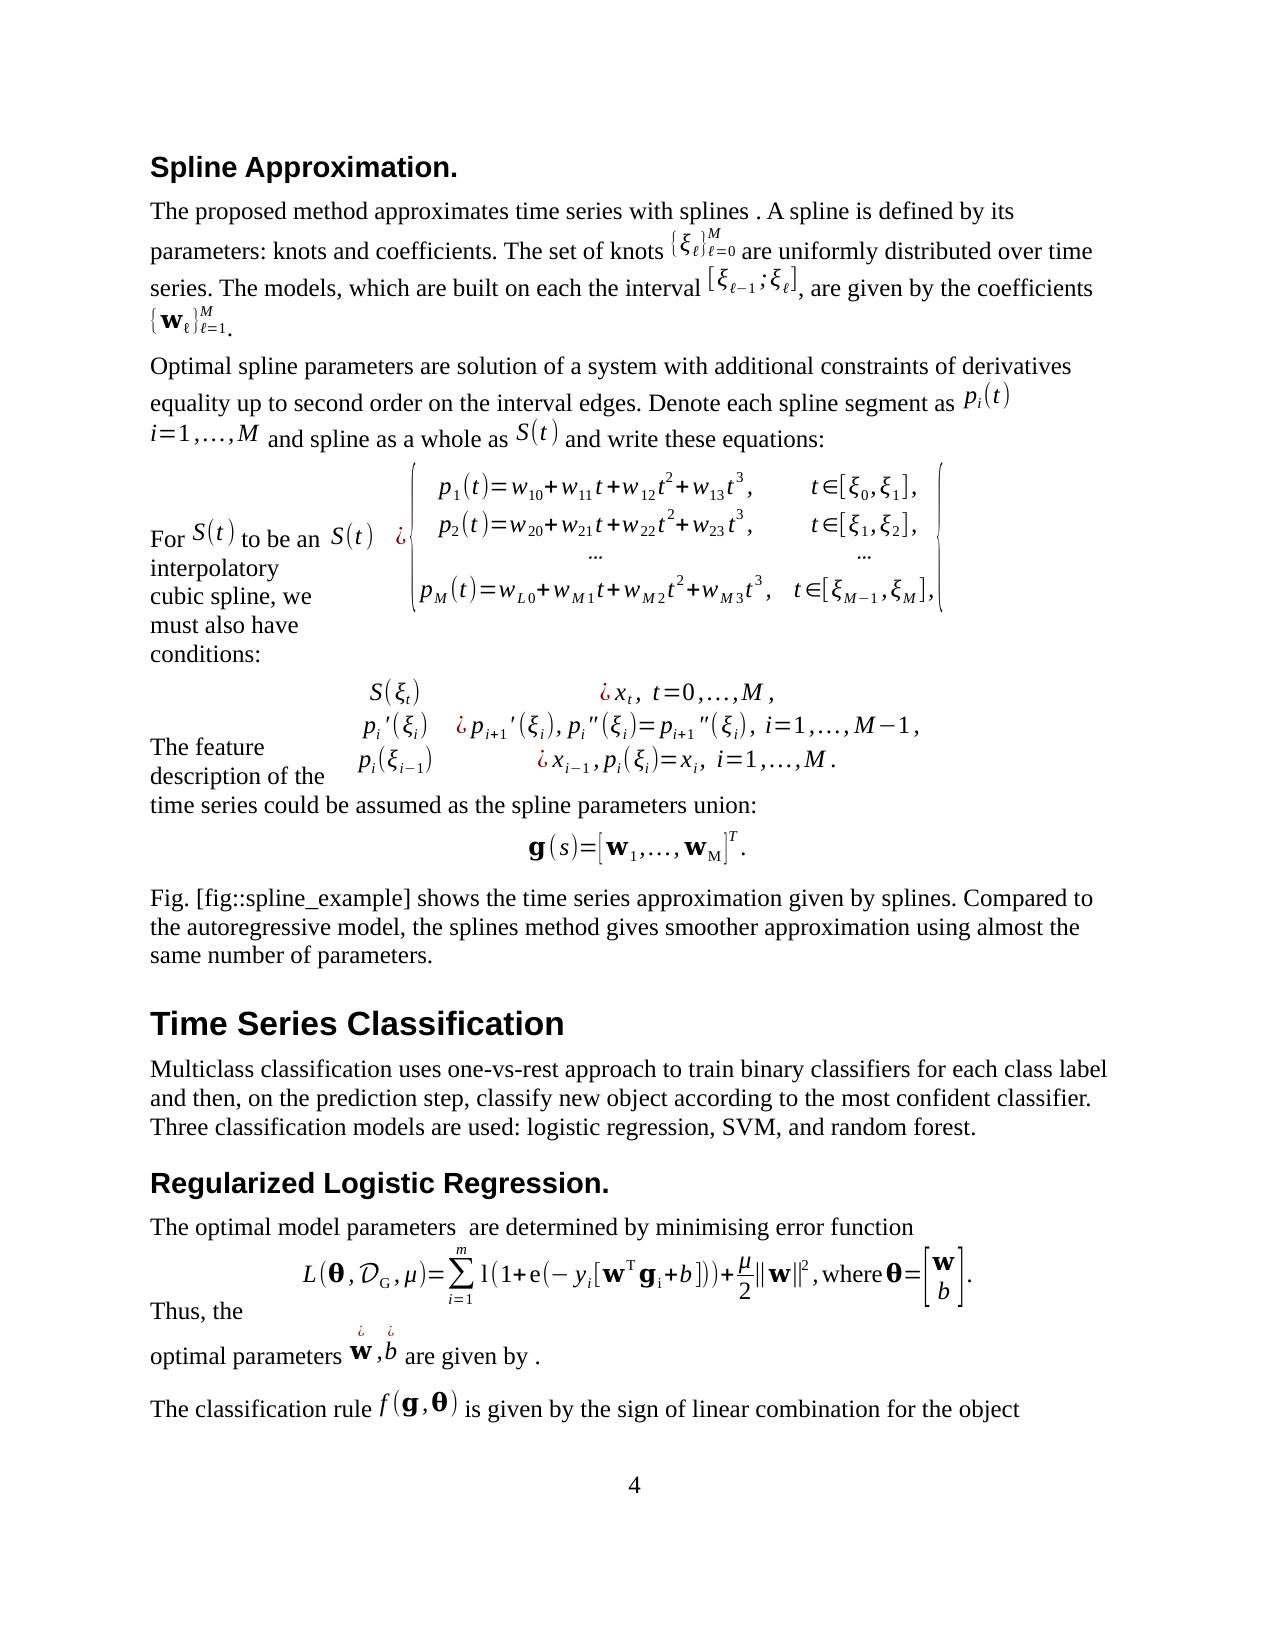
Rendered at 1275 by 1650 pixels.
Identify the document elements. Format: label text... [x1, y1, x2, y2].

text Optimal spline parameters are solution of a system with additional constraints of derivatives equality up to second order on the interval edges. Denote each spline segment as and spline as a whole as and write these equations: [150, 351, 1125, 453]
subtitle Spline Approximation. [150, 150, 1125, 183]
text For to be an interpolatory cubic spline, we must also have conditions: [150, 517, 1125, 668]
text The feature description of the time series could be assumed as the spline parameters union: [150, 732, 1125, 818]
text Multiclass classification uses one-vs-rest approach to train binary classifiers for each class label and then, on the prediction step, classify new object according to the most confident classifier. Three classification models are used: logistic regression, SVM, and random forest. [150, 1054, 1125, 1141]
text Thus, the optimal parameters are given by . [150, 1296, 1125, 1370]
text The classification rule is given by the sign of linear combination for the object description and parameters [150, 1388, 1125, 1423]
text The optimal model parameters are determined by minimising error function [150, 1212, 1125, 1241]
subtitle Time Series Classification [150, 1003, 1125, 1042]
subtitle Regularized Logistic Regression. [150, 1166, 1125, 1199]
text The proposed method approximates time series with splines . A spline is defined by its parameters: knots and coefficients. The set of knots are uniformly distributed over time series. The models, which are built on each the interval , are given by the coefficients . [150, 196, 1125, 342]
text Fig. [fig::spline_example] shows the time series approximation given by splines. Compared to the autoregressive model, the splines method gives smoother approximation using almost the same number of parameters. [150, 883, 1125, 969]
